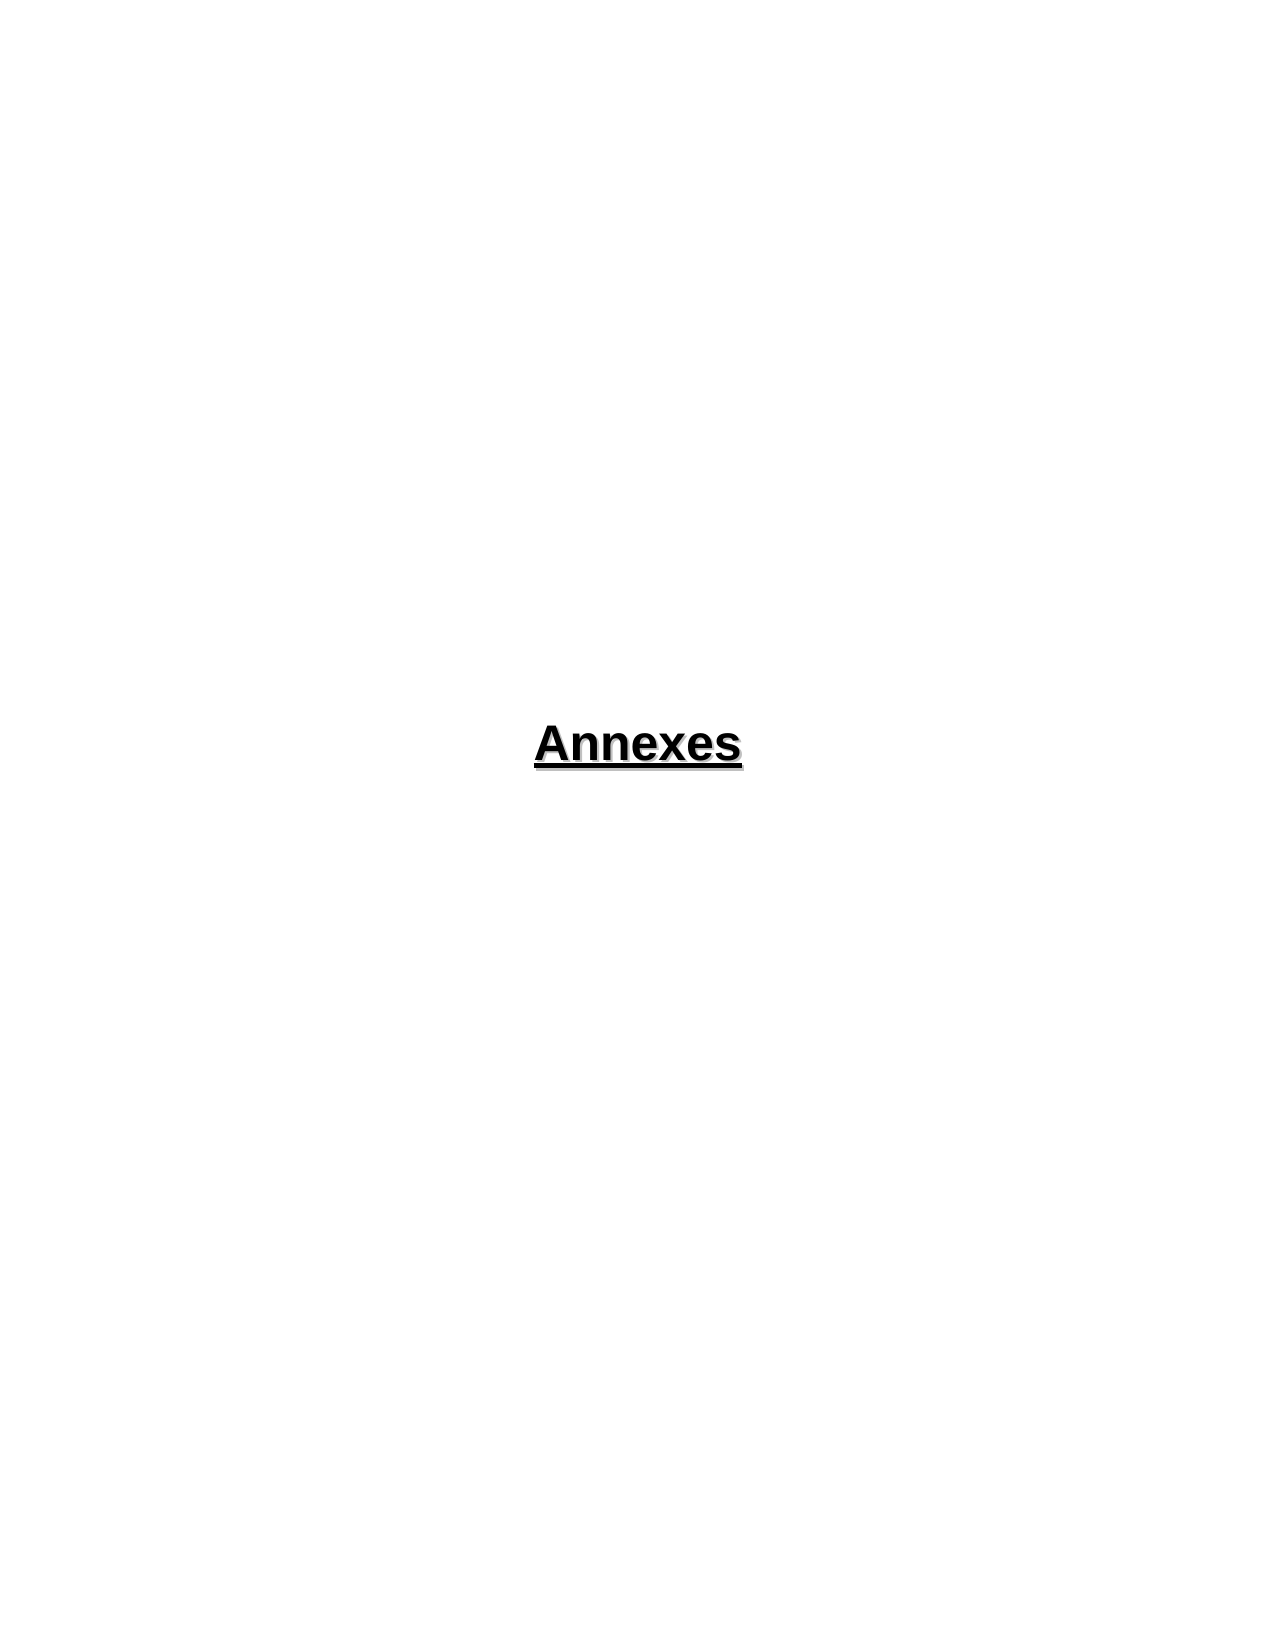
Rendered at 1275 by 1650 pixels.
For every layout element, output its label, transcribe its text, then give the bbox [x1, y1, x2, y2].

subtitle Annexes [118, 713, 1157, 771]
